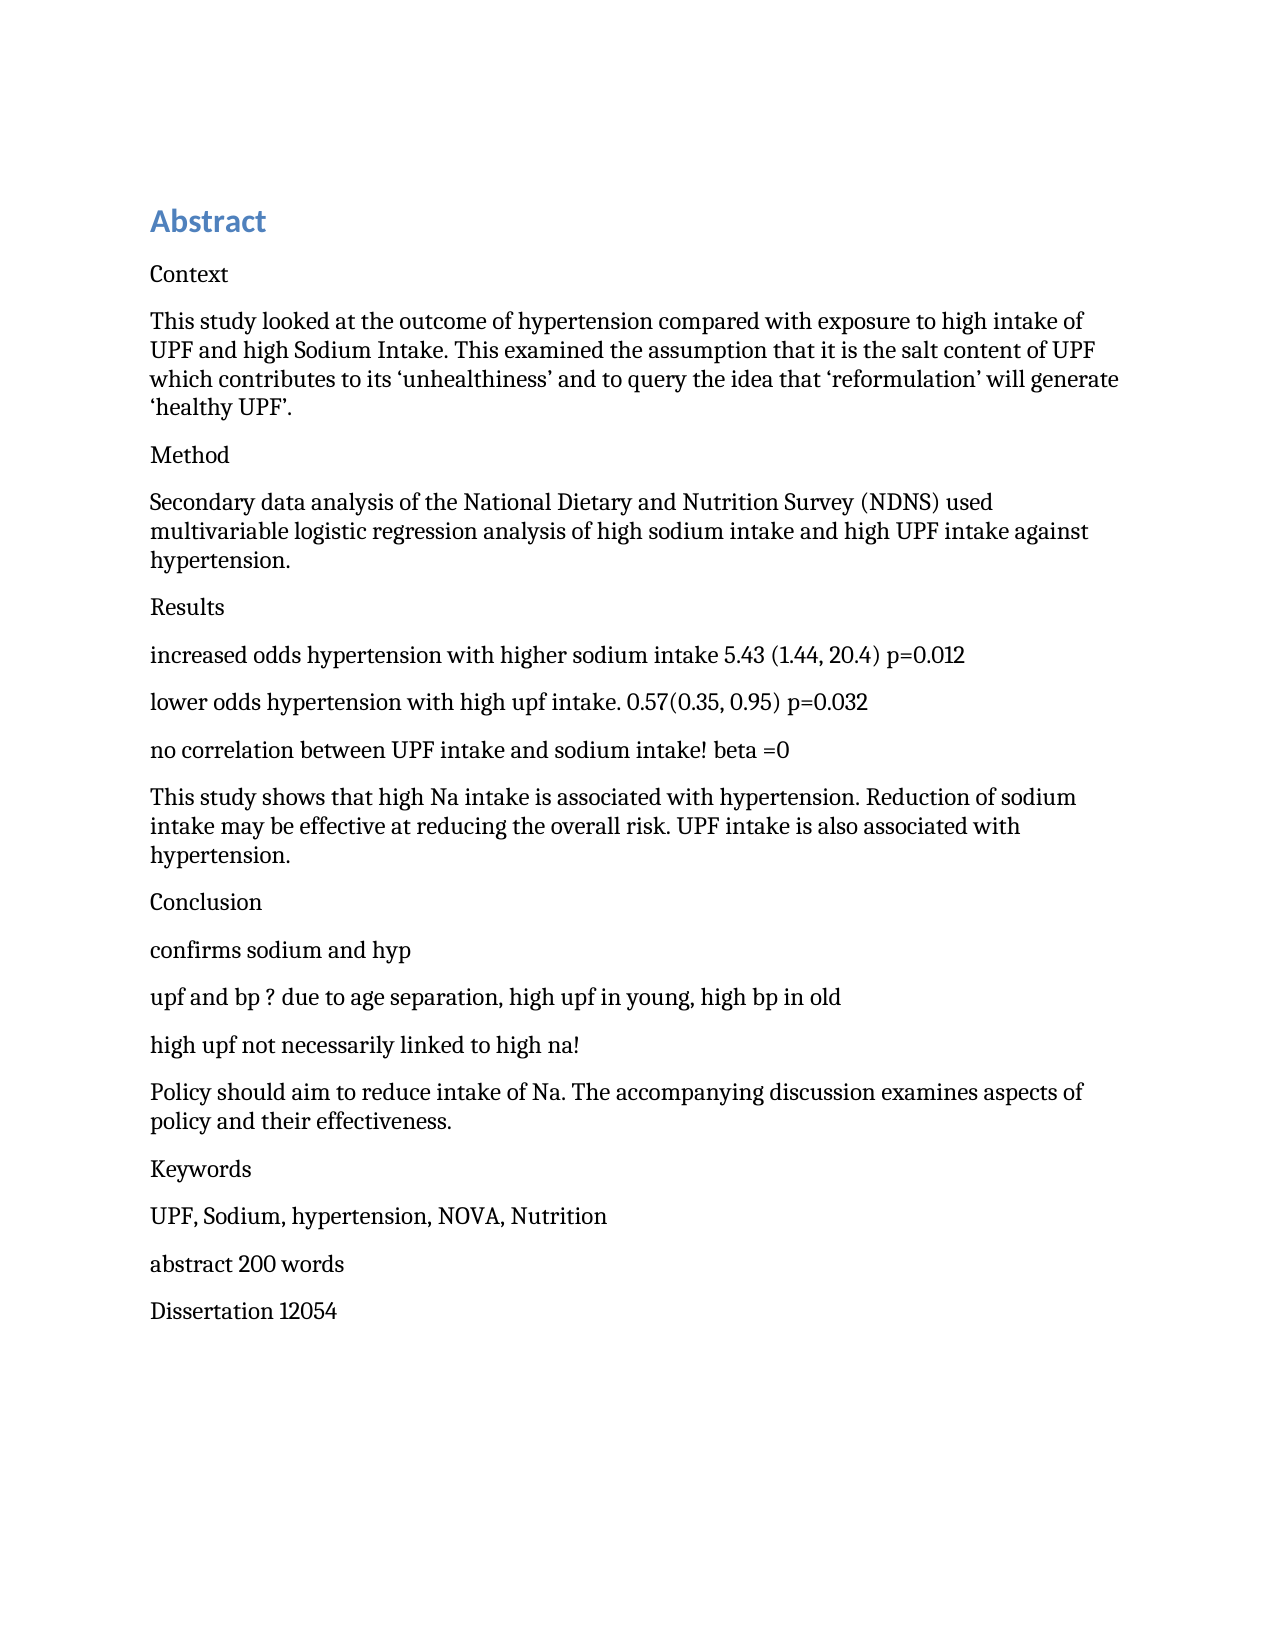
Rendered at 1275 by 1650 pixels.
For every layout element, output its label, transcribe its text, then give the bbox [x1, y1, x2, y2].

text Policy should aim to reduce intake of Na. The accompanying discussion examines aspects of policy and their effectiveness. [150, 1078, 1125, 1136]
text increased odds hypertension with higher sodium intake 5.43 (1.44, 20.4) p=0.012 [150, 641, 1125, 669]
text confirms sodium and hyp [150, 936, 1125, 964]
text Secondary data analysis of the National Dietary and Nutrition Survey (NDNS) used multivariable logistic regression analysis of high sodium intake and high UPF intake against hypertension. [150, 488, 1125, 574]
text Context [150, 259, 1125, 288]
text no correlation between UPF intake and sodium intake! beta =0 [150, 736, 1125, 764]
text Results [150, 593, 1125, 622]
text high upf not necessarily linked to high na! [150, 1031, 1125, 1059]
text Conclusion [150, 888, 1125, 917]
text Keywords [150, 1154, 1125, 1183]
text UPF, Sodium, hypertension, NOVA, Nutrition [150, 1202, 1125, 1231]
subtitle Abstract [150, 200, 1125, 241]
text This study looked at the outcome of hypertension compared with exposure to high intake of UPF and high Sodium Intake. This examined the assumption that it is the salt content of UPF which contributes to its ‘unhealthiness’ and to query the idea that ‘reformulation’ will generate ‘healthy UPF’. [150, 307, 1125, 422]
text Method [150, 441, 1125, 469]
text upf and bp ? due to age separation, high upf in young, high bp in old [150, 983, 1125, 1012]
text abstract 200 words [150, 1249, 1125, 1278]
text Dissertation 12054 [150, 1297, 1125, 1326]
text This study shows that high Na intake is associated with hypertension. Reduction of sodium intake may be effective at reducing the overall risk. UPF intake is also associated with hypertension. [150, 783, 1125, 869]
text lower odds hypertension with high upf intake. 0.57(0.35, 0.95) p=0.032 [150, 688, 1125, 717]
